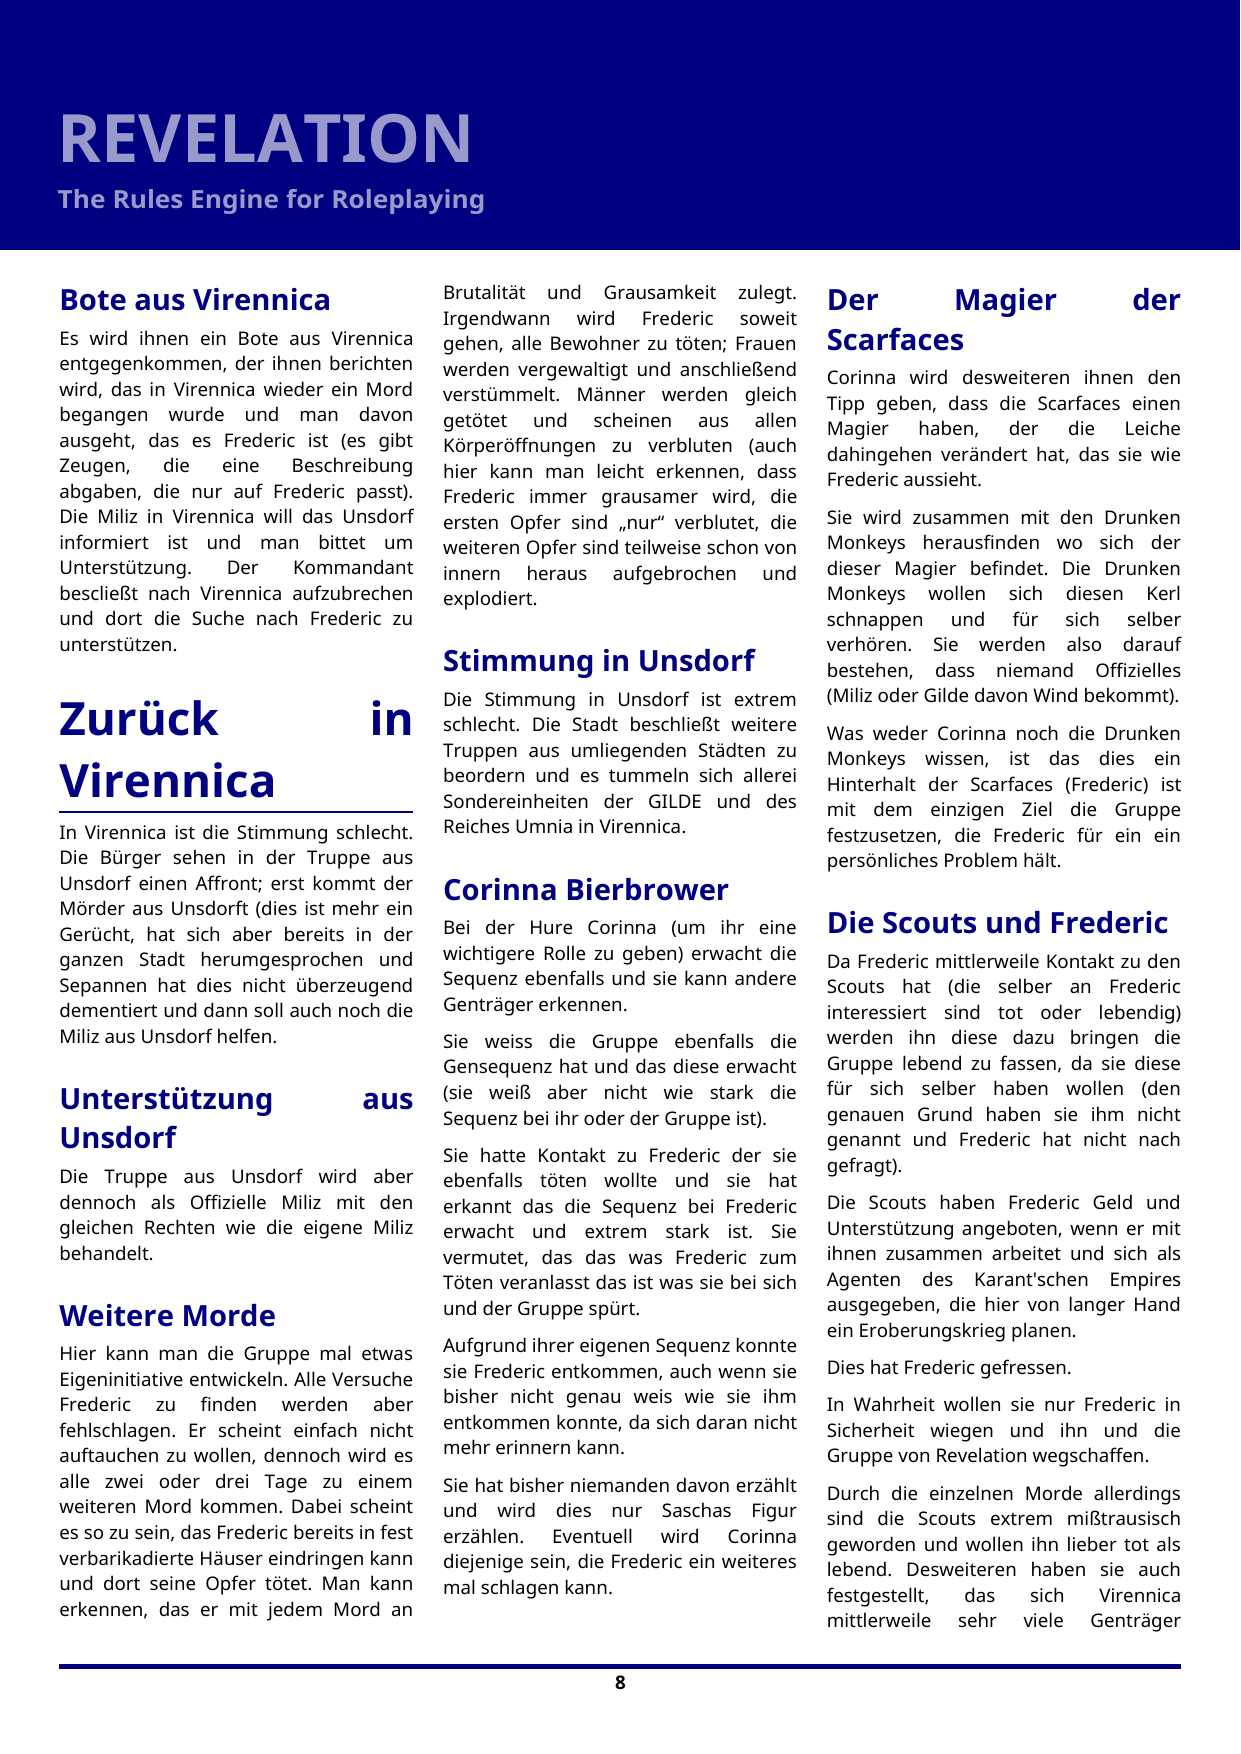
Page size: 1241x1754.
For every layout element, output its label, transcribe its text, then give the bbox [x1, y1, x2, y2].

text Sie hatte Kontakt zu Frederic der sie ebenfalls töten wollte und sie hat erkannt das die Sequenz bei Frederic erwacht und extrem stark ist. Sie vermutet, das das was Frederic zum Töten veranlasst das ist was sie bei sich und der Gruppe spürt. [443, 1142, 797, 1321]
text Durch die einzelnen Morde allerdings sind die Scouts extrem mißtrausisch geworden und wollen ihn lieber tot als lebend. Desweiteren haben sie auch festgestellt, das sich Virennica mittlerweile sehr viele Genträger [827, 1480, 1181, 1633]
text Corinna wird desweiteren ihnen den Tipp geben, dass die Scarfaces einen Magier haben, der die Leiche dahingehen verändert hat, das sie wie Frederic aussieht. [827, 364, 1181, 492]
subtitle Corinna Bierbrower [443, 869, 797, 908]
text In Virennica ist die Stimmung schlecht. Die Bürger sehen in der Truppe aus Unsdorf einen Affront; erst kommt der Mörder aus Unsdorft (dies ist mehr ein Gerücht, hat sich aber bereits in der ganzen Stadt herumgesprochen und Sepannen hat dies nicht überzeugend dementiert und dann soll auch noch die Miliz aus Unsdorf helfen. [59, 819, 413, 1049]
text In Wahrheit wollen sie nur Frederic in Sicherheit wiegen und ihn und die Gruppe von Revelation wegschaffen. [827, 1392, 1181, 1468]
text Da Frederic mittlerweile Kontakt zu den Scouts hat (die selber an Frederic interessiert sind tot oder lebendig) werden ihn diese dazu bringen die Gruppe lebend zu fassen, da sie diese für sich selber haben wollen (den genauen Grund haben sie ihm nicht genannt und Frederic hat nicht nach gefragt). [827, 948, 1181, 1178]
text Bei der Hure Corinna (um ihr eine wichtigere Rolle zu geben) erwacht die Sequenz ebenfalls und sie kann andere Genträger erkennen. [443, 914, 797, 1016]
text Sie wird zusammen mit den Drunken Monkeys herausfinden wo sich der dieser Magier befindet. Die Drunken Monkeys wollen sich diesen Kerl schnappen und für sich selber verhören. Sie werden also darauf bestehen, dass niemand Offizielles (Miliz oder Gilde davon Wind bekommt). [827, 504, 1181, 708]
text Es wird ihnen ein Bote aus Virennica entgegenkommen, der ihnen berichten wird, das in Virennica wieder ein Mord begangen wurde und man davon ausgeht, das es Frederic ist (es gibt Zeugen, die eine Beschreibung abgaben, die nur auf Frederic passt). Die Miliz in Virennica will das Unsdorf informiert ist und man bittet um Unterstützung. Der Kommandant bescließt nach Virennica aufzubrechen und dort die Suche nach Frederic zu unterstützen. [59, 325, 413, 657]
subtitle Unterstützung aus Unsdorf [59, 1078, 413, 1157]
text Was weder Corinna noch die Drunken Monkeys wissen, ist das dies ein Hinterhalt der Scarfaces (Frederic) ist mit dem einzigen Ziel die Gruppe festzusetzen, die Frederic für ein ein persönliches Problem hält. [827, 720, 1181, 873]
subtitle Bote aus Virennica [59, 279, 413, 319]
text Die Truppe aus Unsdorf wird aber dennoch als Offizielle Miliz mit den gleichen Rechten wie die eigene Miliz behandelt. [59, 1163, 413, 1266]
text Sie hat bisher niemanden davon erzählt und wird dies nur Saschas Figur erzählen. Eventuell wird Corinna diejenige sein, die Frederic ein weiteres mal schlagen kann. [443, 1472, 797, 1599]
text Die Stimmung in Unsdorf ist extrem schlecht. Die Stadt beschließt weitere Truppen aus umliegenden Städten zu beordern und es tummeln sich allerei Sondereinheiten der GILDE und des Reiches Umnia in Virennica. [443, 686, 797, 839]
text Die Scouts haben Frederic Geld und Unterstützung angeboten, wenn er mit ihnen zusammen arbeitet und sich als Agenten des Karant'schen Empires ausgegeben, die hier von langer Hand ein Eroberungskrieg planen. [827, 1189, 1181, 1343]
subtitle Zurück in Virennica [59, 686, 413, 811]
text Brutalität und Grausamkeit zulegt. Irgendwann wird Frederic soweit gehen, alle Bewohner zu töten; Frauen werden vergewaltigt und anschließend verstümmelt. Männer werden gleich getötet und scheinen aus allen Körperöffnungen zu verbluten (auch hier kann man leicht erkennen, dass Frederic immer grausamer wird, die ersten Opfer sind „nur“ verblutet, die weiteren Opfer sind teilweise schon von innern heraus aufgebrochen und explodiert. [443, 279, 797, 611]
text Dies hat Frederic gefressen. [827, 1354, 1181, 1380]
subtitle Die Scouts und Frederic [827, 902, 1181, 942]
text Aufgrund ihrer eigenen Sequenz konnte sie Frederic entkommen, auch wenn sie bisher nicht genau weis wie sie ihm entkommen konnte, da sich daran nicht mehr erinnern kann. [443, 1332, 797, 1460]
subtitle Weitere Morde [59, 1295, 413, 1335]
text Hier kann man die Gruppe mal etwas Eigeninitiative entwickeln. Alle Versuche Frederic zu finden werden aber fehlschlagen. Er scheint einfach nicht auftauchen zu wollen, dennoch wird es alle zwei oder drei Tage zu einem weiteren Mord kommen. Dabei scheint es so zu sein, das Frederic bereits in fest verbarikadierte Häuser eindringen kann und dort seine Opfer tötet. Man kann erkennen, das er mit jedem Mord an [59, 1341, 413, 1621]
text Sie weiss die Gruppe ebenfalls die Gensequenz hat und das diese erwacht (sie weiß aber nicht wie stark die Sequenz bei ihr oder der Gruppe ist). [443, 1028, 797, 1130]
subtitle Der Magier der Scarfaces [827, 279, 1181, 359]
subtitle Stimmung in Unsdorf [443, 641, 797, 680]
